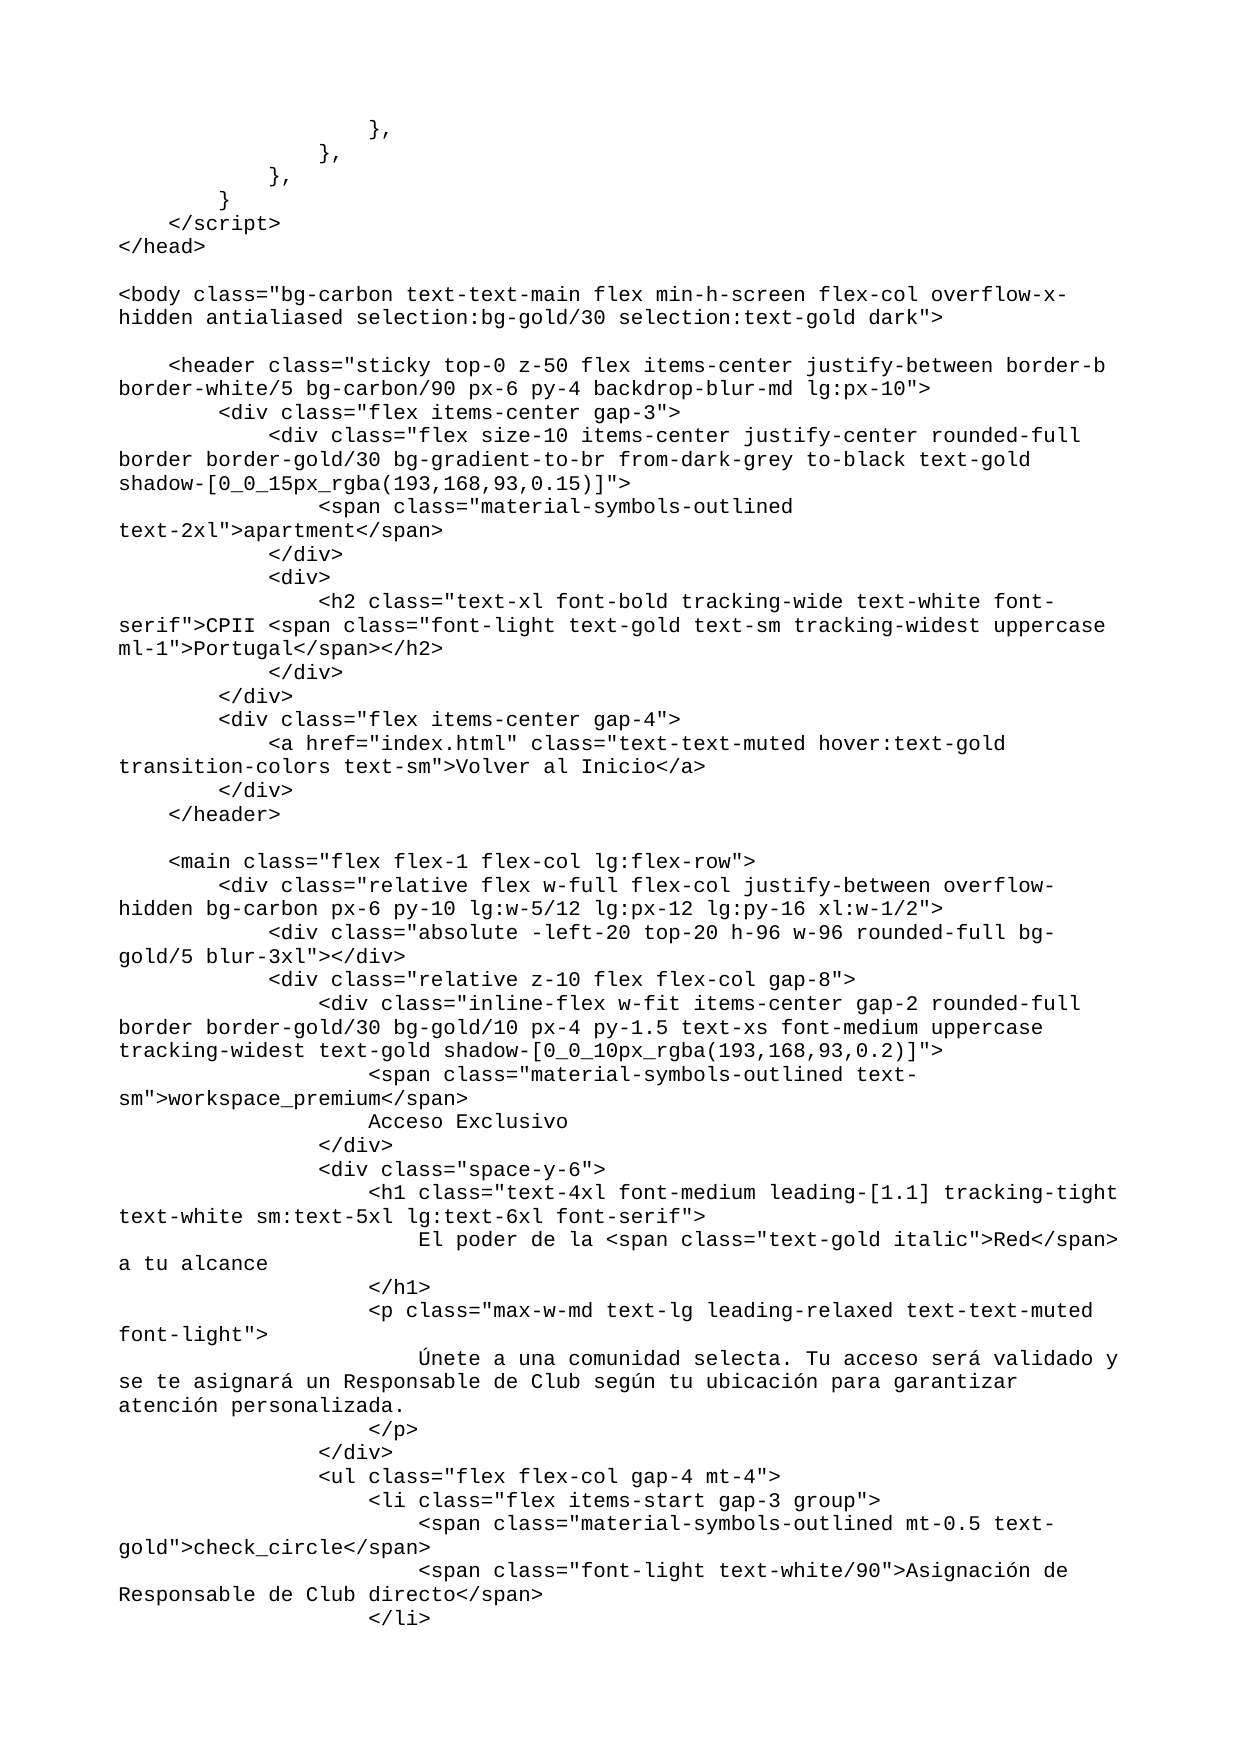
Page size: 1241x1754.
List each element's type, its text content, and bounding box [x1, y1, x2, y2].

table_cell }, }, }, } </script> </head> <body class="bg-carbon text-text-main flex min-h-screen flex-col overflow-x-hidden antialiased selection:bg-gold/30 selection:text-gold dark"> <header class="sticky top-0 z-50 flex items-center justify-between border-b border-white/5 bg-carbon/90 px-6 py-4 backdrop-blur-md lg:px-10"> <div class="flex items-center gap-3"> <div class="flex size-10 items-center justify-center rounded-full border border-gold/30 bg-gradient-to-br from-dark-grey to-black text-gold shadow-[0_0_15px_rgba(193,168,93,0.15)]"> <span class="material-symbols-outlined text-2xl">apartment</span> </div> <div> <h2 class="text-xl font-bold tracking-wide text-white font-serif">CPII <span class="font-light text-gold text-sm tracking-widest uppercase ml-1">Portugal</span></h2> </div> </div> <div class="flex items-center gap-4"> <a href="index.html" class="text-text-muted hover:text-gold transition-colors text-sm">Volver al Inicio</a> </div> </header> <main class="flex flex-1 flex-col lg:flex-row"> <div class="relative flex w-full flex-col justify-between overflow-hidden bg-carbon px-6 py-10 lg:w-5/12 lg:px-12 lg:py-16 xl:w-1/2"> <div class="absolute -left-20 top-20 h-96 w-96 rounded-full bg-gold/5 blur-3xl"></div> <div class="relative z-10 flex flex-col gap-8"> <div class="inline-flex w-fit items-center gap-2 rounded-full border border-gold/30 bg-gold/10 px-4 py-1.5 text-xs font-medium uppercase tracking-widest text-gold shadow-[0_0_10px_rgba(193,168,93,0.2)]"> <span class="material-symbols-outlined text-sm">workspace_premium</span> Acceso Exclusivo </div> <div class="space-y-6"> <h1 class="text-4xl font-medium leading-[1.1] tracking-tight text-white sm:text-5xl lg:text-6xl font-serif"> El poder de la <span class="text-gold italic">Red</span> a tu alcance </h1> <p class="max-w-md text-lg leading-relaxed text-text-muted font-light"> Únete a una comunidad selecta. Tu acceso será validado y se te asignará un Responsable de Club según tu ubicación para garantizar atención personalizada. </p> </div> <ul class="flex flex-col gap-4 mt-4"> <li class="flex items-start gap-3 group"> <span class="material-symbols-outlined mt-0.5 text-gold">check_circle</span> <span class="font-light text-white/90">Asignación de Responsable de Club directo</span> </li> [118, 118, 1122, 1631]
